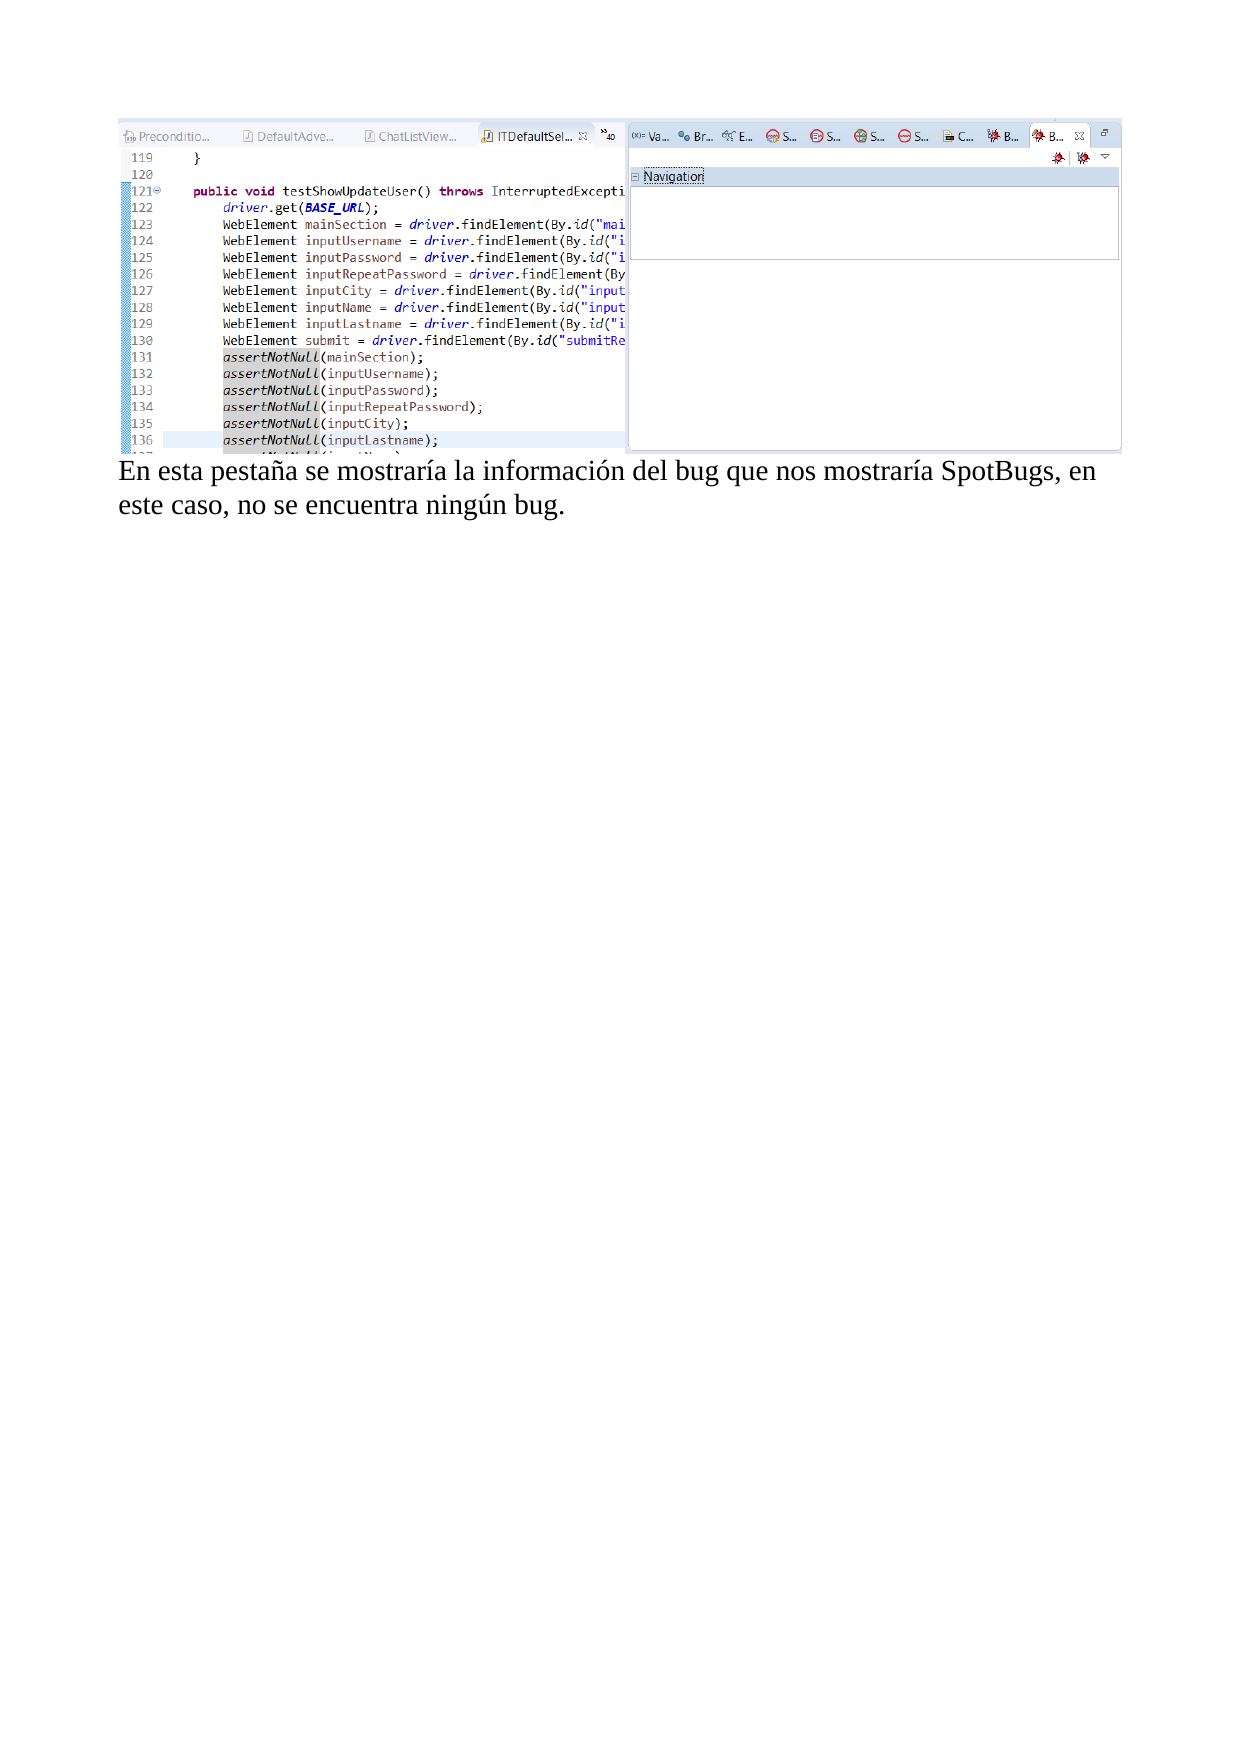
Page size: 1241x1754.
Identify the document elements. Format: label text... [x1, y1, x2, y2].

text En esta pestaña se mostraría la información del bug que nos mostraría SpotBugs, en este caso, no se encuentra ningún bug. [118, 454, 1122, 520]
picture [118, 118, 1123, 454]
